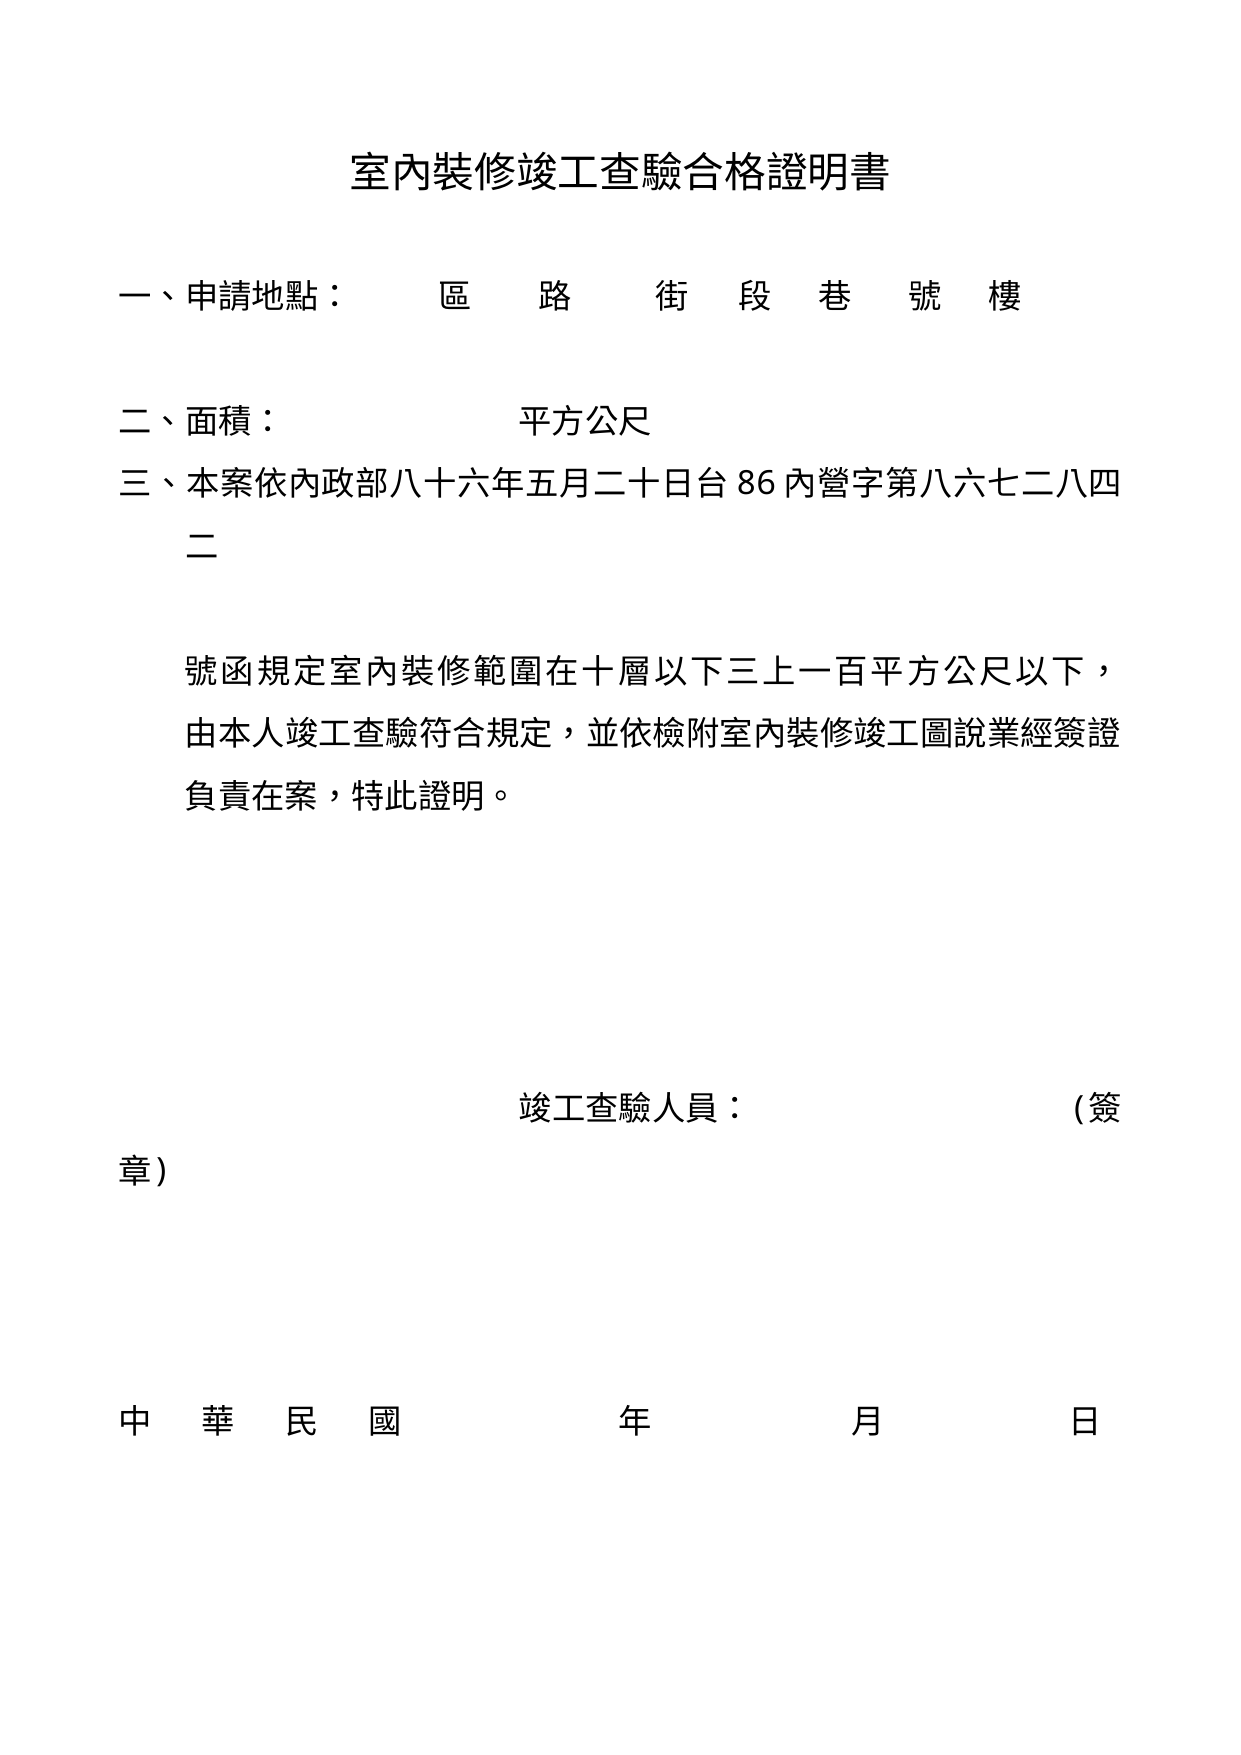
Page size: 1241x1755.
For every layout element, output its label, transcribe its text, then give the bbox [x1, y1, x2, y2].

text 二、面積： 平方公尺 [118, 377, 1122, 439]
text 竣工查驗人員： (簽章) [118, 1064, 1122, 1189]
text 中 華 民 國 年 月 日 [118, 1377, 1122, 1439]
text 一、申請地點： 區 路 街 段 巷 號 樓 [118, 252, 1122, 314]
text 號函規定室內裝修範圍在十層以下三上一百平方公尺以下， 由本人竣工查驗符合規定，並依檢附室內裝修竣工圖說業經簽證負責在案，特此證明。 [184, 627, 1122, 814]
text 三、本案依內政部八十六年五月二十日台86內營字第八六七二八四二 [118, 439, 1122, 564]
text 室內裝修竣工查驗合格證明書 [118, 127, 1122, 189]
